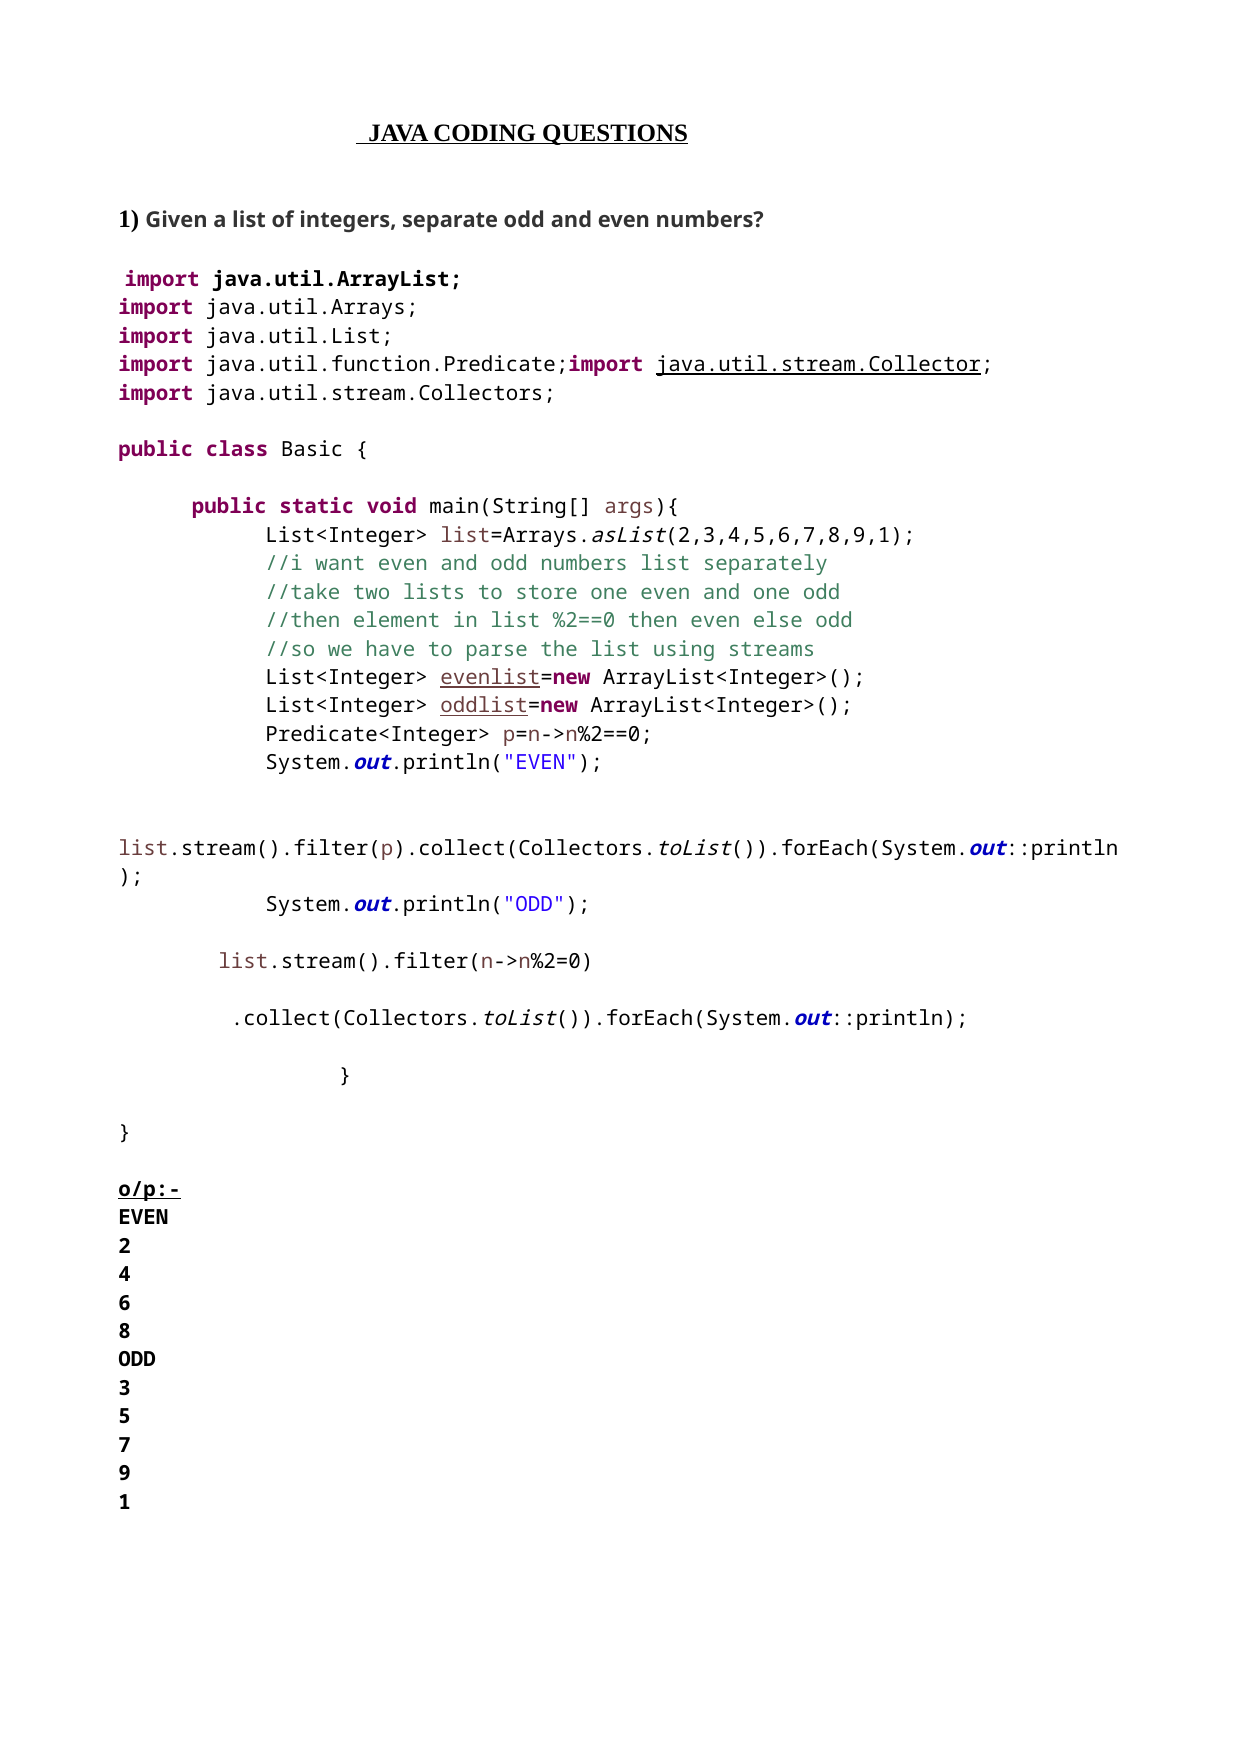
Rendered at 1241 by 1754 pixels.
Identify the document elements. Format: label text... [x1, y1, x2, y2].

text public static void main(String[] args){ [118, 491, 1122, 520]
text import java.util.Arrays; [118, 292, 1122, 321]
text EVEN [118, 1202, 1122, 1231]
text //take two lists to store one even and one odd [118, 577, 1122, 605]
text import java.util.stream.Collectors; [118, 378, 1122, 406]
text 6 [118, 1288, 1122, 1316]
text //so we have to parse the list using streams [118, 634, 1122, 662]
text 2 [118, 1231, 1122, 1259]
text List<Integer> list=Arrays.asList(2,3,4,5,6,7,8,9,1); [118, 520, 1122, 548]
text //i want even and odd numbers list separately [118, 548, 1122, 577]
text 4 [118, 1259, 1122, 1288]
text import java.util.function.Predicate;import java.util.stream.Collector; [118, 349, 1122, 378]
text Predicate<Integer> p=n->n%2==0; [118, 719, 1122, 747]
text //then element in list %2==0 then even else odd [118, 605, 1122, 634]
text 1 [118, 1487, 1122, 1515]
text JAVA CODING QUESTIONS [118, 118, 1122, 147]
text public class Basic { [118, 434, 1122, 463]
text import java.util.ArrayList; [118, 263, 1122, 292]
text List<Integer> oddlist=new ArrayList<Integer>(); [118, 691, 1122, 719]
text import java.util.List; [118, 321, 1122, 349]
text List<Integer> evenlist=new ArrayList<Integer>(); [118, 662, 1122, 691]
text ODD [118, 1344, 1122, 1373]
text } [118, 1060, 1122, 1089]
text System.out.println("EVEN"); [118, 747, 1122, 776]
text 3 [118, 1373, 1122, 1401]
text 7 [118, 1430, 1122, 1458]
text list.stream().filter(p).collect(Collectors.toList()).forEach(System.out::println); [118, 776, 1122, 889]
text 5 [118, 1401, 1122, 1430]
text list.stream().filter(n->n%2=0) [118, 946, 1122, 975]
text 8 [118, 1316, 1122, 1344]
text 9 [118, 1458, 1122, 1487]
text 1) Given a list of integers, separate odd and even numbers? [118, 204, 1122, 234]
text } [118, 1117, 1122, 1146]
text o/p:- [118, 1174, 1122, 1202]
text .collect(Collectors.toList()).forEach(System.out::println); [118, 1003, 1122, 1032]
text System.out.println("ODD"); [118, 889, 1122, 918]
